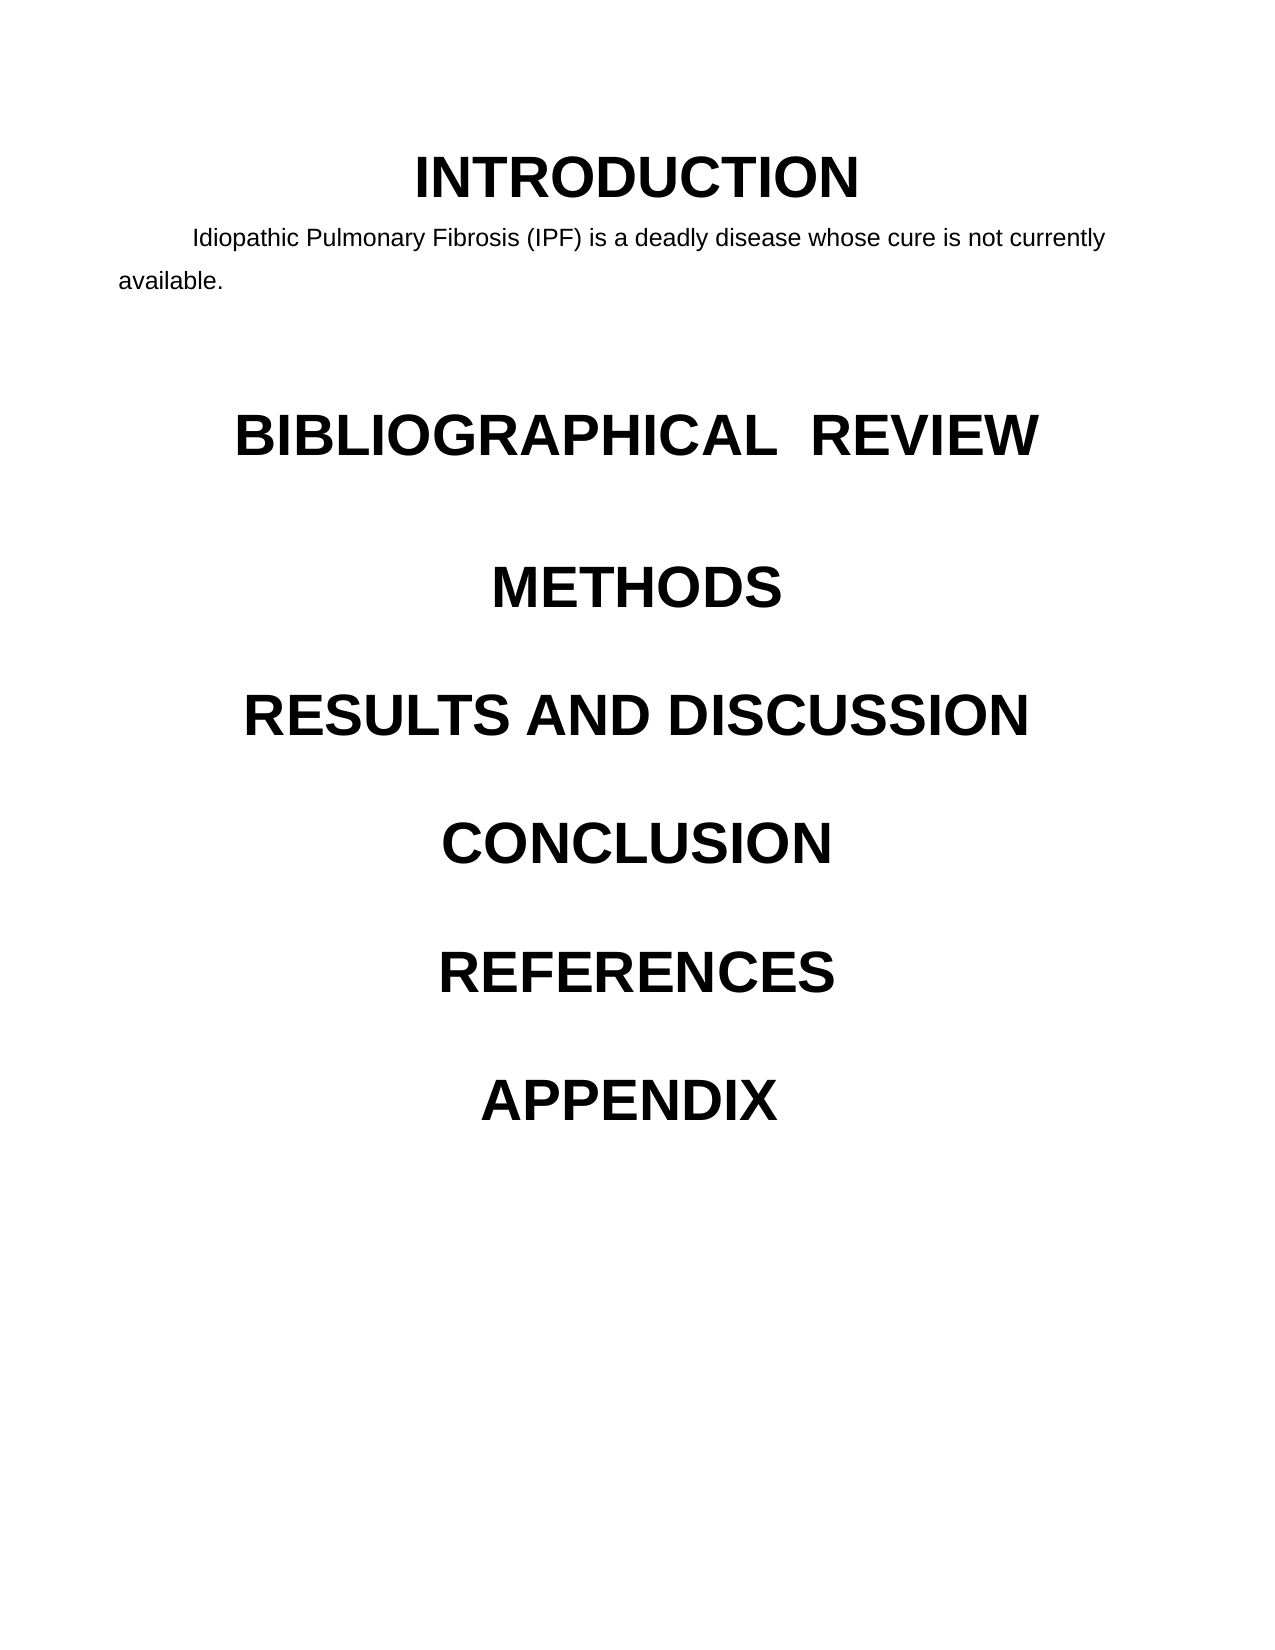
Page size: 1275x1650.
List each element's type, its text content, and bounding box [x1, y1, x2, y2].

text Idiopathic Pulmonary Fibrosis (IPF) is a deadly disease whose cure is not currently available. [118, 223, 1157, 294]
title RESULTS AND DISCUSSION [118, 681, 1157, 748]
title BIBLIOGRAPHICAL REVIEW [118, 401, 1157, 468]
title METHODS [118, 553, 1157, 620]
title INTRODUCTION [118, 143, 1157, 210]
title CONCLUSION [118, 809, 1157, 876]
title REFERENCES [118, 937, 1157, 1004]
title APPENDIX [118, 1066, 1157, 1133]
